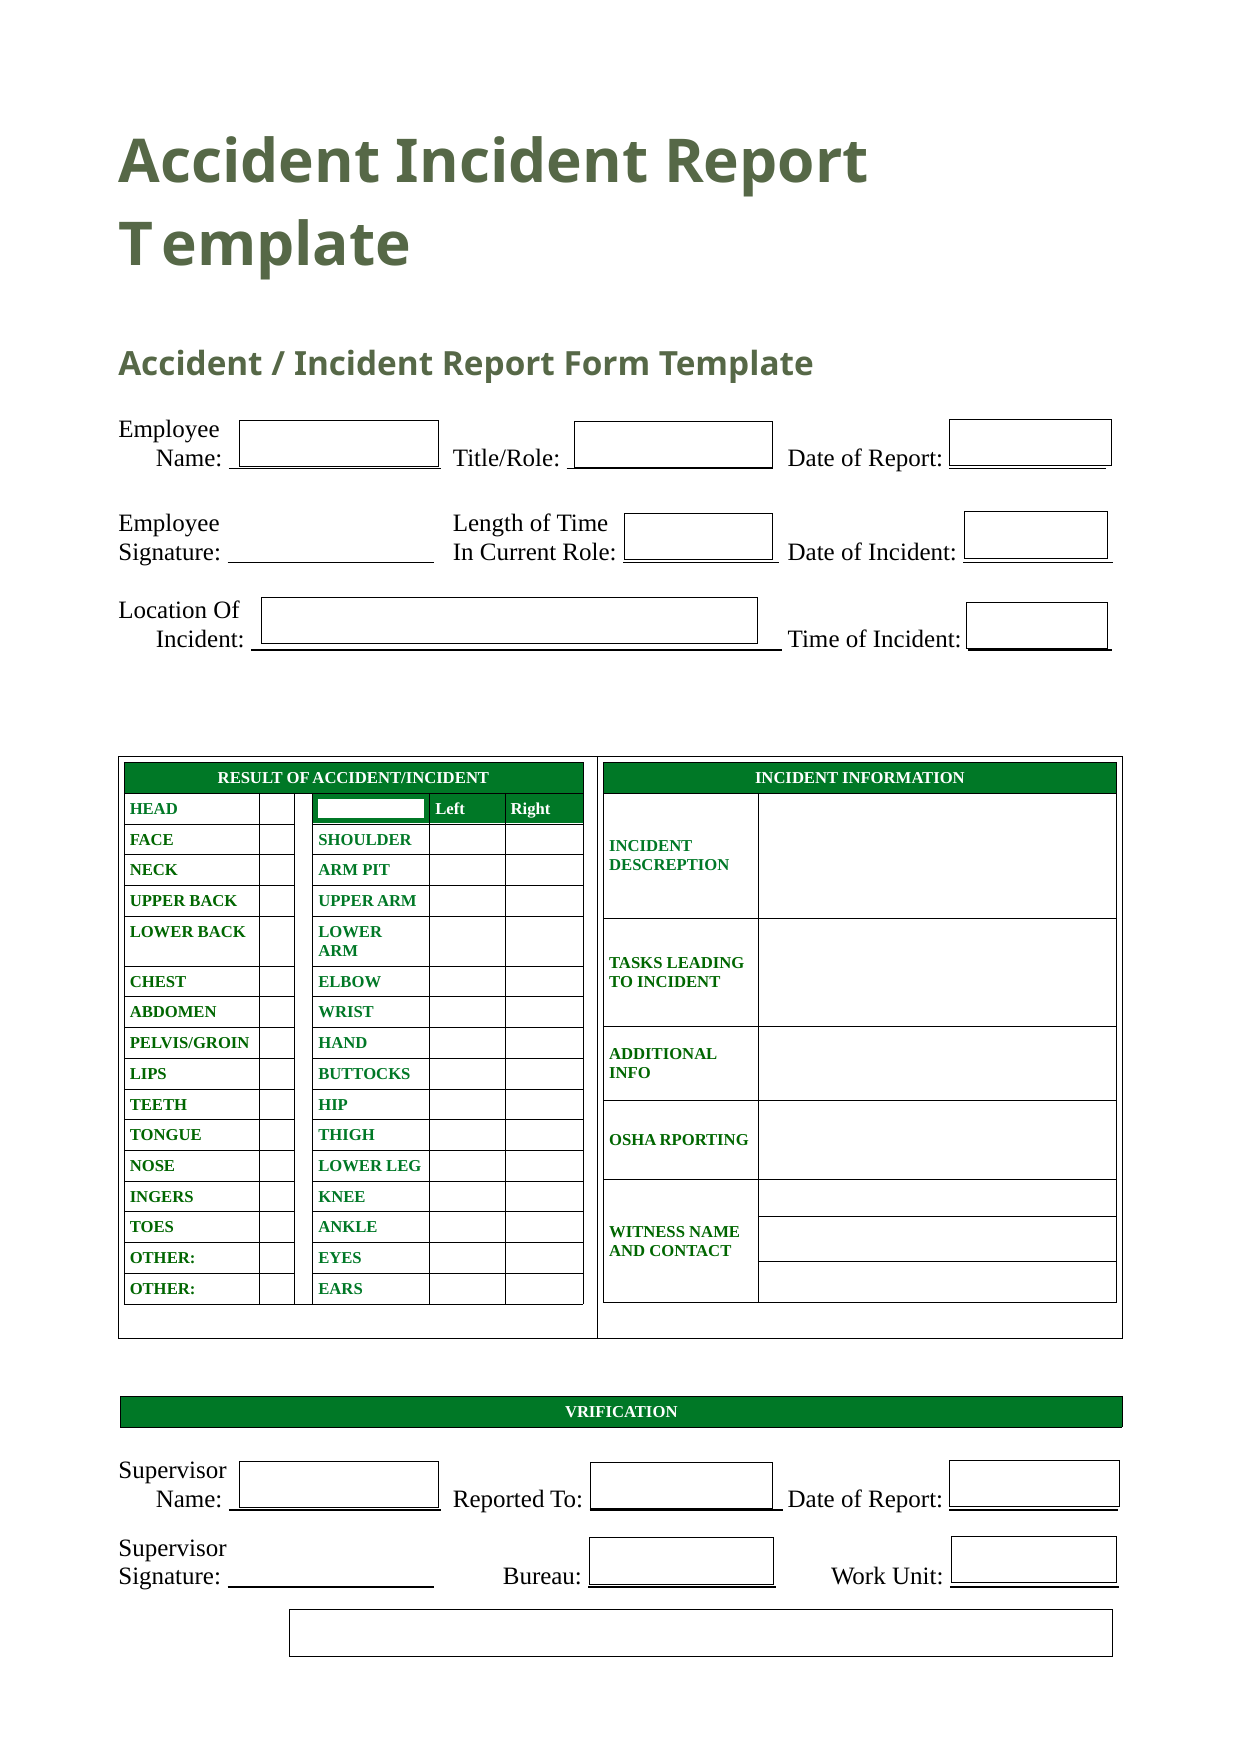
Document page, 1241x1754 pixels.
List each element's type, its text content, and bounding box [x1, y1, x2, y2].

table_cell [260, 967, 294, 996]
table_cell [430, 1120, 505, 1150]
table_cell [260, 1274, 294, 1304]
table_cell [506, 825, 583, 854]
table_cell [430, 1028, 505, 1058]
table_cell INGERS [125, 1182, 259, 1211]
table_cell [506, 1182, 583, 1211]
table_cell [759, 1180, 1116, 1216]
table_cell [759, 1027, 1116, 1100]
table_header Reported To: [453, 1455, 787, 1533]
table_cell [759, 794, 1116, 917]
table_cell HEAD [125, 794, 259, 823]
table_cell OTHER: [125, 1243, 259, 1273]
table_cell [506, 886, 583, 916]
table_cell HIP [313, 1090, 429, 1119]
table_cell [430, 825, 505, 854]
table_cell [260, 1182, 294, 1211]
table_cell [260, 794, 294, 823]
table_header VRIFICATION [121, 1397, 1122, 1427]
table_cell TASKS LEADING TO INCIDENT [604, 919, 758, 1026]
table_cell Left [430, 794, 505, 823]
table_cell [506, 1028, 583, 1058]
table_cell [506, 1120, 583, 1150]
table_cell [260, 917, 294, 966]
table_cell [430, 1212, 505, 1242]
table_cell [260, 1212, 294, 1242]
table_cell SHOULDER [313, 825, 429, 854]
table_header Employee Name: [118, 414, 453, 508]
table_header INCIDENT INFORMATION [604, 763, 1116, 793]
table_cell PELVIS/GROIN [125, 1028, 259, 1058]
table_cell EYES [313, 1243, 429, 1273]
table_cell [430, 1274, 505, 1304]
table_cell [506, 1212, 583, 1242]
table_cell Date of Incident: [788, 508, 1122, 596]
table_cell TONGUE [125, 1120, 259, 1150]
table_cell UPPER BACK [125, 886, 259, 916]
table_cell [260, 825, 294, 854]
table_cell [295, 794, 312, 1304]
table_cell TOES [125, 1212, 259, 1242]
table_header [119, 757, 597, 1338]
table_cell [506, 997, 583, 1027]
table_header Date of Report: [788, 414, 1122, 508]
table_cell LOWER BACK [125, 917, 259, 966]
table_cell [506, 1059, 583, 1088]
table_cell [506, 1243, 583, 1273]
table_cell TEETH [125, 1090, 259, 1119]
table_cell [260, 855, 294, 885]
table_cell KNEE [313, 1182, 429, 1211]
table_cell [506, 917, 583, 966]
table_cell [506, 967, 583, 996]
table_cell [260, 1243, 294, 1273]
table_cell NOSE [125, 1151, 259, 1181]
table_cell Location Of Incident: [118, 596, 787, 699]
table_cell [260, 1059, 294, 1088]
table_cell [430, 1059, 505, 1088]
table_header Supervisor Name: [118, 1455, 453, 1533]
table_cell INCIDENT DESCREPTION [604, 794, 758, 917]
table_cell WITNESS NAME AND CONTACT [604, 1180, 758, 1302]
table_cell NECK [125, 855, 259, 885]
table_cell [430, 967, 505, 996]
text Accident Incident Report Template [118, 118, 1122, 283]
table_cell [506, 1274, 583, 1304]
table_cell UPPER ARM [313, 886, 429, 916]
table_cell [506, 1090, 583, 1119]
table_cell [430, 855, 505, 885]
table_cell ELBOW [313, 967, 429, 996]
table_cell [313, 794, 429, 823]
table_cell LOWER ARM [313, 917, 429, 966]
table_cell WRIST [313, 997, 429, 1027]
table_cell [260, 1151, 294, 1181]
table_cell [506, 1151, 583, 1181]
table_cell OSHA RPORTING [604, 1101, 758, 1179]
table_cell [118, 1605, 1122, 1636]
table_header Date of Report: [788, 1455, 1122, 1533]
text Accident / Incident Report Form Template [118, 340, 1122, 386]
table_cell Time of Incident: [788, 596, 1122, 699]
table_cell [759, 1262, 1116, 1302]
table_cell EARS [313, 1274, 429, 1304]
table_cell [430, 886, 505, 916]
table_cell [430, 1243, 505, 1273]
table_cell BUTTOCKS [313, 1059, 429, 1088]
table_cell [506, 855, 583, 885]
table_cell [430, 917, 505, 966]
table_cell ANKLE [313, 1212, 429, 1242]
table_cell Employee Signature: [118, 508, 453, 596]
table_header RESULT OF ACCIDENT/INCIDENT [125, 763, 583, 793]
table_cell Work Unit: [788, 1533, 1122, 1605]
table_cell [430, 997, 505, 1027]
table_cell ADDITIONAL INFO [604, 1027, 758, 1100]
table_cell [759, 919, 1116, 1026]
table_cell THIGH [313, 1120, 429, 1150]
table_cell [260, 997, 294, 1027]
table_cell CHEST [125, 967, 259, 996]
table_cell OTHER: [125, 1274, 259, 1304]
table_cell Length of Time In Current Role: [453, 508, 787, 596]
table_cell [759, 1101, 1116, 1179]
table_cell FACE [125, 825, 259, 854]
table_cell ARM PIT [313, 855, 429, 885]
table_cell LIPS [125, 1059, 259, 1088]
table_cell [260, 1028, 294, 1058]
table_cell [260, 1120, 294, 1150]
table_cell [430, 1090, 505, 1119]
table_cell [759, 1217, 1116, 1261]
table_cell LOWER LEG [313, 1151, 429, 1181]
table_cell [260, 1090, 294, 1119]
table_header Title/Role: [453, 414, 787, 508]
table_cell Right [506, 794, 583, 823]
table_header [598, 757, 1122, 1338]
table_cell Bureau: [453, 1533, 787, 1605]
table_cell Supervisor Signature: [118, 1533, 453, 1605]
table_cell [430, 1151, 505, 1181]
table_cell [260, 886, 294, 916]
table_cell [430, 1182, 505, 1211]
table_cell ABDOMEN [125, 997, 259, 1027]
table_cell HAND [313, 1028, 429, 1058]
